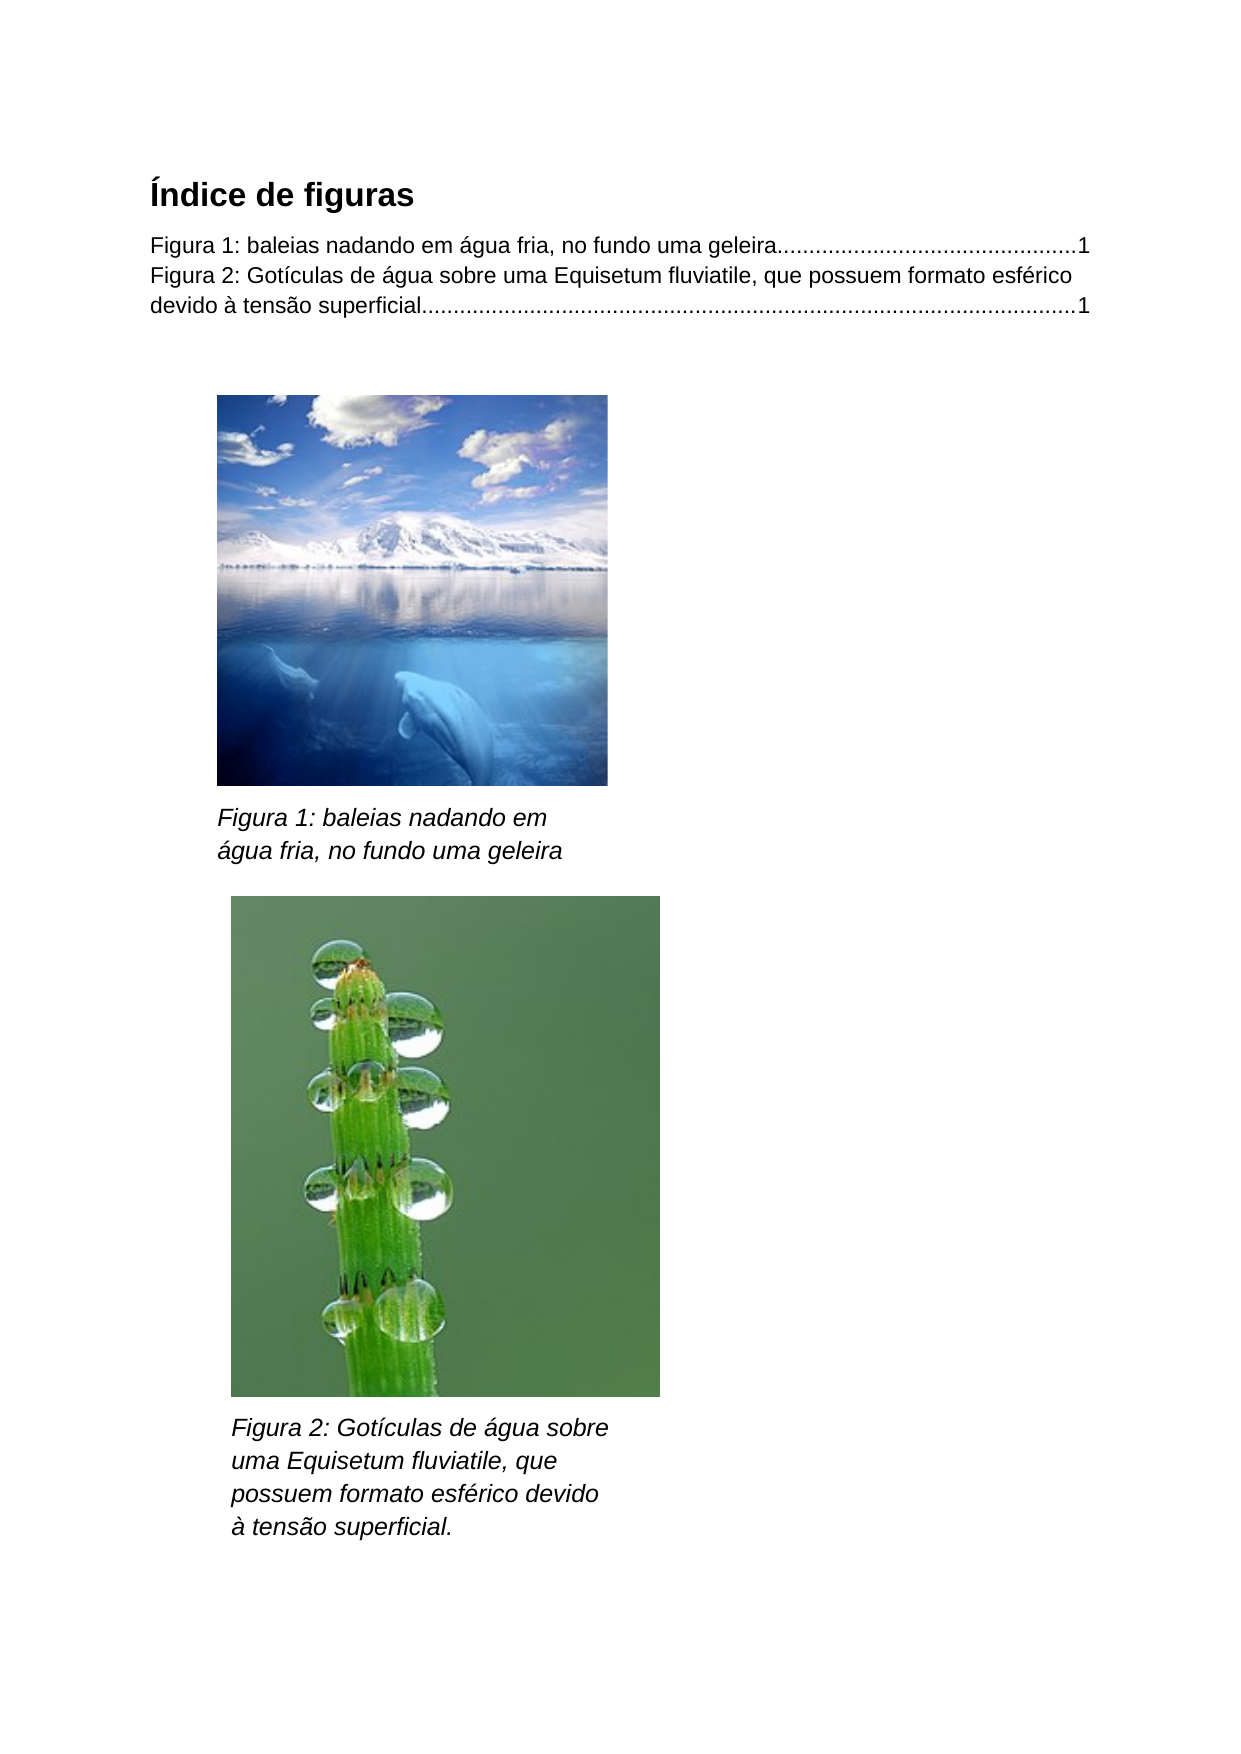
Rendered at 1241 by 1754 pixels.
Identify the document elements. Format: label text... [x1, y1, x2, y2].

text Figura 1: baleias nadando em água fria, no fundo uma geleira 1 [150, 232, 1090, 258]
text Figura 2: Gotículas de água sobre uma Equisetum fluviatile, que possuem formato esférico devido à tensão superficial. [231, 1397, 614, 1541]
text Figura 1: baleias nadando em água fria, no fundo uma geleira [217, 786, 608, 864]
text Figura 2: Gotículas de água sobre uma Equisetum fluviatile, que possuem formato esférico devido à tensão superficial. 1 [150, 262, 1090, 318]
picture [217, 395, 608, 786]
subtitle Índice de figuras [150, 175, 1090, 213]
picture [231, 896, 660, 1397]
